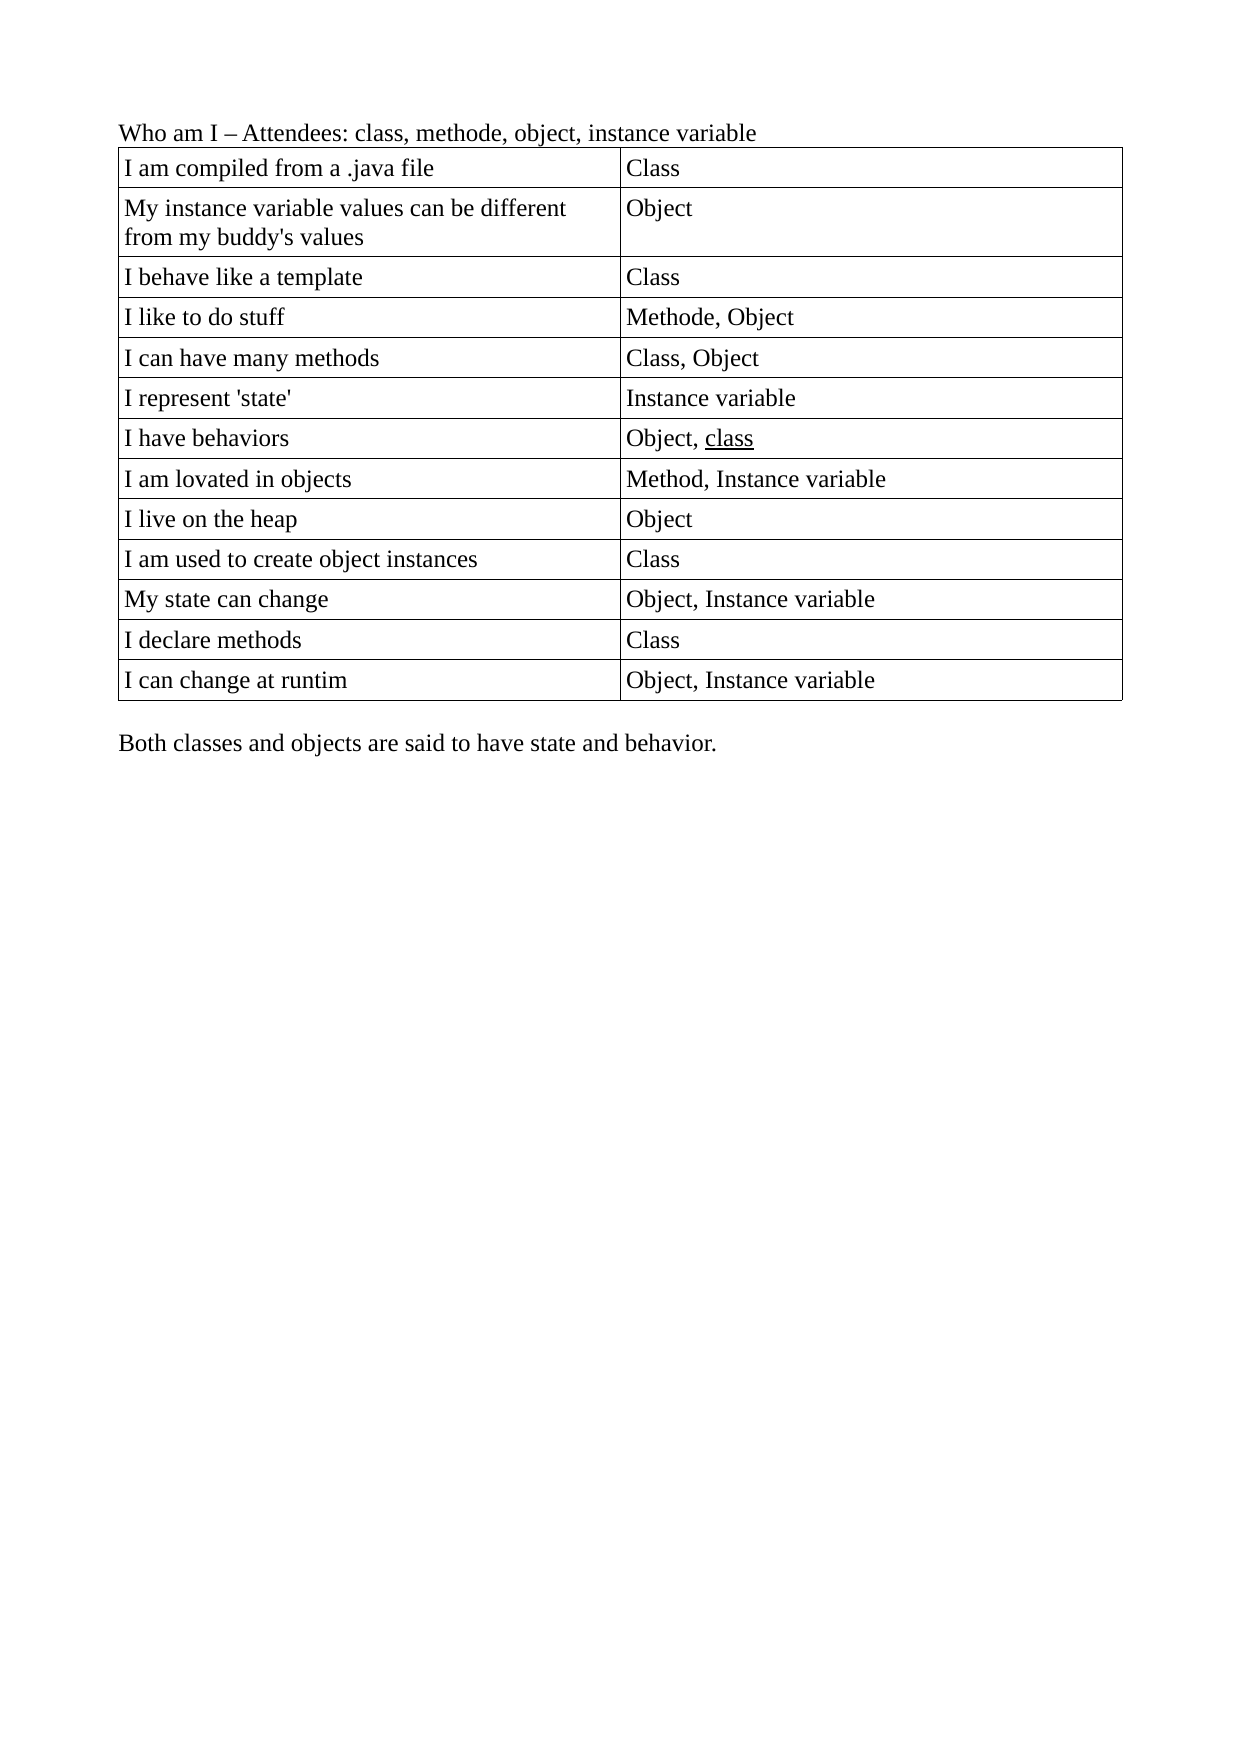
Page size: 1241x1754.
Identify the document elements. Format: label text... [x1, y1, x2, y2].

text Who am I – Attendees: class, methode, object, instance variable [118, 118, 1122, 147]
table_cell I behave like a template [119, 257, 620, 297]
table_cell Object [621, 188, 1122, 256]
table_cell My state can change [119, 580, 620, 619]
table_cell I represent 'state' [119, 378, 620, 417]
table_header I am compiled from a .java file [119, 148, 620, 187]
table_cell I like to do stuff [119, 298, 620, 337]
table_header Class [621, 148, 1122, 187]
table_cell I am lovated in objects [119, 459, 620, 498]
table_cell Instance variable [621, 378, 1122, 417]
table_cell Class, Object [621, 338, 1122, 377]
text Both classes and objects are said to have state and behavior. [118, 728, 1122, 757]
table_cell Object, Instance variable [621, 660, 1122, 700]
table_cell Class [621, 540, 1122, 579]
table_cell I can have many methods [119, 338, 620, 377]
table_cell Object, class [621, 419, 1122, 458]
table_cell Methode, Object [621, 298, 1122, 337]
table_cell I declare methods [119, 620, 620, 659]
table_cell Class [621, 257, 1122, 297]
table_cell Object [621, 499, 1122, 538]
table_cell Method, Instance variable [621, 459, 1122, 498]
table_cell My instance variable values can be different from my buddy's values [119, 188, 620, 256]
table_cell I am used to create object instances [119, 540, 620, 579]
table_cell Object, Instance variable [621, 580, 1122, 619]
table_cell I have behaviors [119, 419, 620, 458]
table_cell I can change at runtim [119, 660, 620, 700]
table_cell Class [621, 620, 1122, 659]
table_cell I live on the heap [119, 499, 620, 538]
